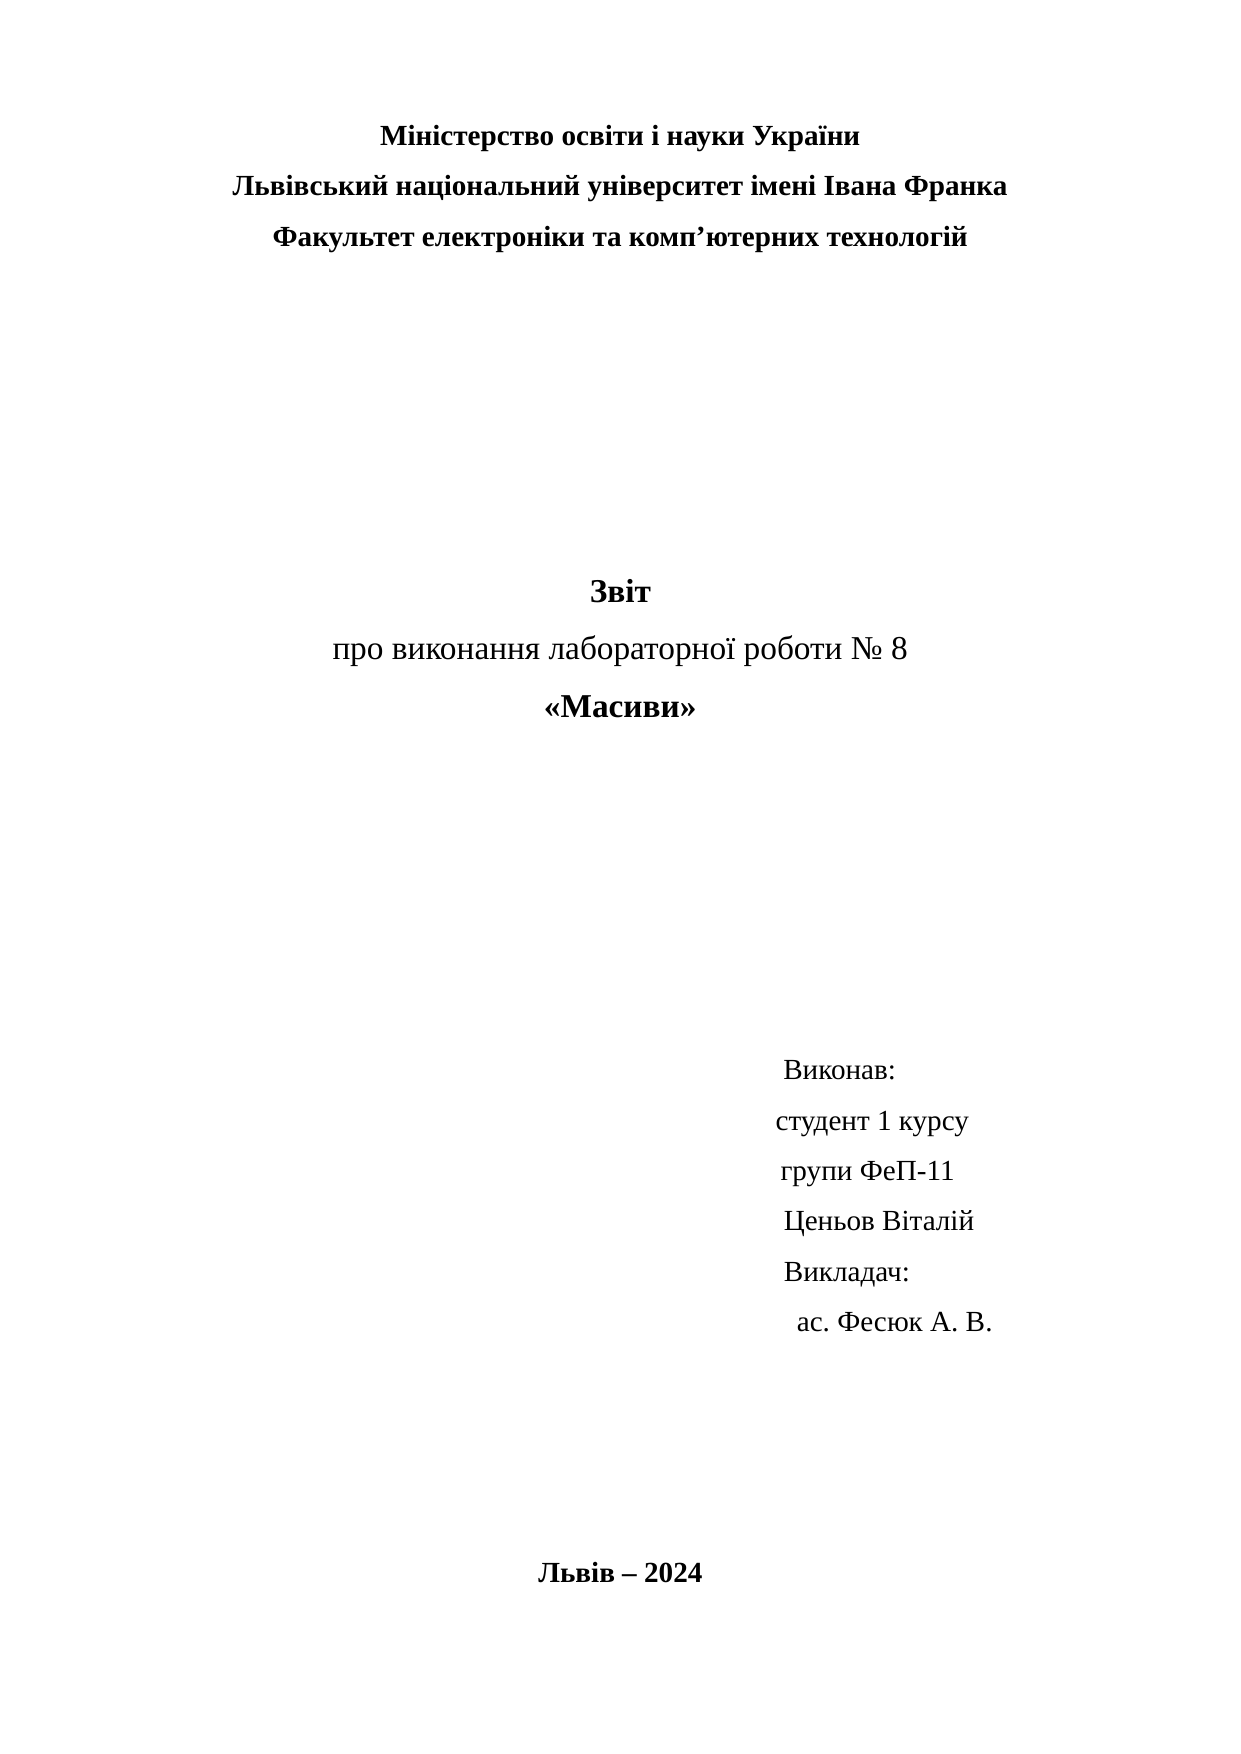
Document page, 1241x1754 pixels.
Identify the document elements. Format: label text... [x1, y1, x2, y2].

text студент 1 курсу [118, 1103, 1122, 1136]
text Факультет електроніки та комп’ютерних технологій [118, 219, 1122, 252]
text Звіт [118, 571, 1122, 609]
text Виконав: [118, 1052, 1122, 1086]
text про виконання лабораторної роботи № 8 [118, 628, 1122, 667]
text «Масиви» [118, 686, 1122, 724]
text Викладач: ас. Фесюк А. В. [118, 1254, 1122, 1337]
text Львів – 2024 [118, 1556, 1122, 1589]
text групи ФеП-11 [118, 1153, 1122, 1187]
text Львівський національний університет імені Івана Франка [118, 168, 1122, 202]
text Ценьов Віталій [118, 1203, 1122, 1237]
text Міністерство освіти і науки України [118, 118, 1122, 152]
